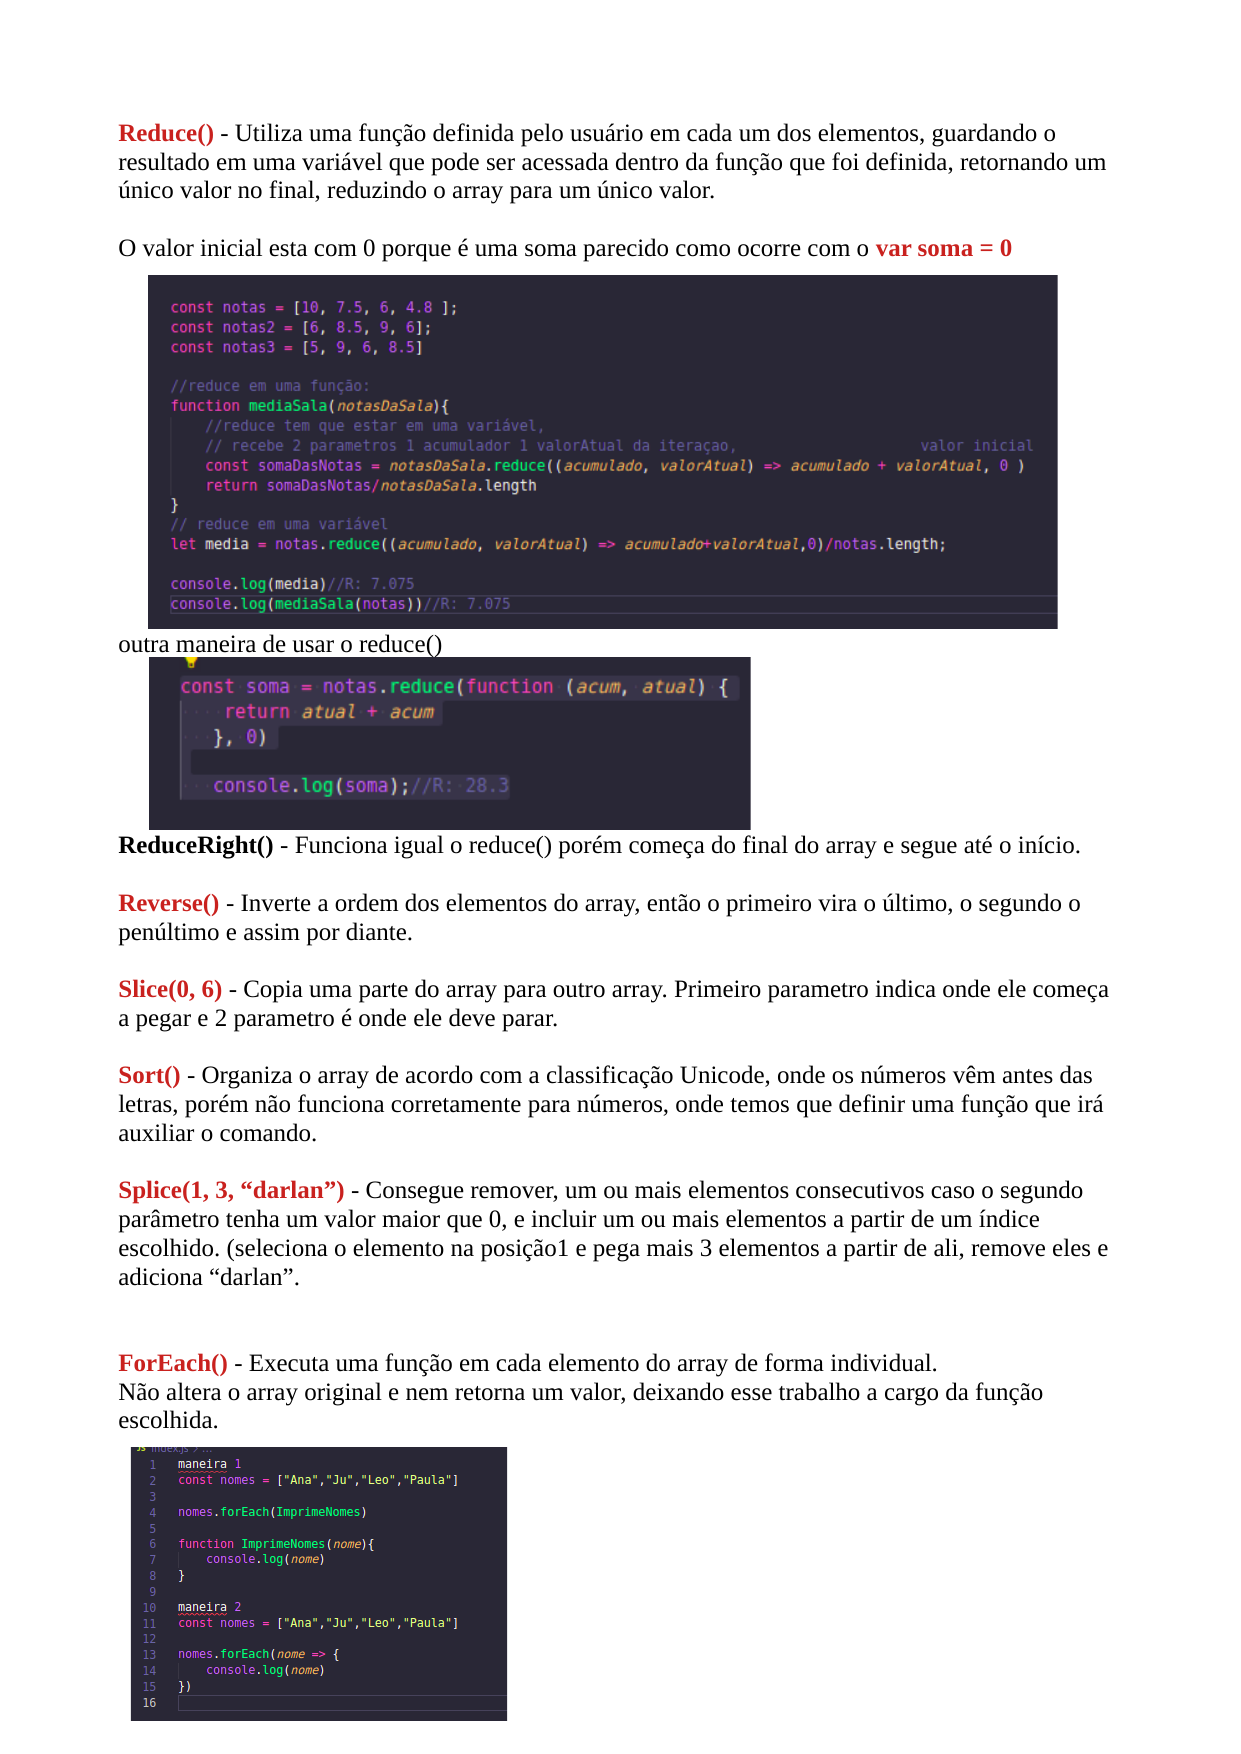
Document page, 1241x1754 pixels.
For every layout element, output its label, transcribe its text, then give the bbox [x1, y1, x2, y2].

text O valor inicial esta com 0 porque é uma soma parecido como ocorre com o var soma = 0 [118, 233, 1122, 262]
text Não altera o array original e nem retorna um valor, deixando esse trabalho a cargo da função escolhida. [118, 1377, 1122, 1434]
text ForEach() - Executa uma função em cada elemento do array de forma individual. [118, 1348, 1122, 1377]
picture [130, 1447, 508, 1721]
text Splice(1, 3, “darlan”) - Consegue remover, um ou mais elementos consecutivos caso o segundo parâmetro tenha um valor maior que 0, e incluir um ou mais elementos a partir de um índice escolhido. (seleciona o elemento na posição1 e pega mais 3 elementos a partir de ali, remove eles e adiciona “darlan”. [118, 1175, 1122, 1290]
text outra maneira de usar o reduce() [118, 262, 1122, 658]
text Slice(0, 6) - Copia uma parte do array para outro array. Primeiro parametro indica onde ele começa a pegar e 2 parametro é onde ele deve parar. [118, 974, 1122, 1032]
text Sort() - Organiza o array de acordo com a classificação Unicode, onde os números vêm antes das letras, porém não funciona corretamente para números, onde temos que definir uma função que irá auxiliar o comando. [118, 1060, 1122, 1147]
picture [148, 275, 1058, 629]
picture [149, 657, 751, 830]
text Reduce() - Utiliza uma função definida pelo usuário em cada um dos elementos, guardando o resultado em uma variável que pode ser acessada dentro da função que foi definida, retornando um único valor no final, reduzindo o array para um único valor. [118, 118, 1122, 204]
text Reverse() - Inverte a ordem dos elementos do array, então o primeiro vira o último, o segundo o penúltimo e assim por diante. [118, 888, 1122, 945]
text ReduceRight() - Funciona igual o reduce() porém começa do final do array e segue até o início. [118, 830, 1122, 859]
